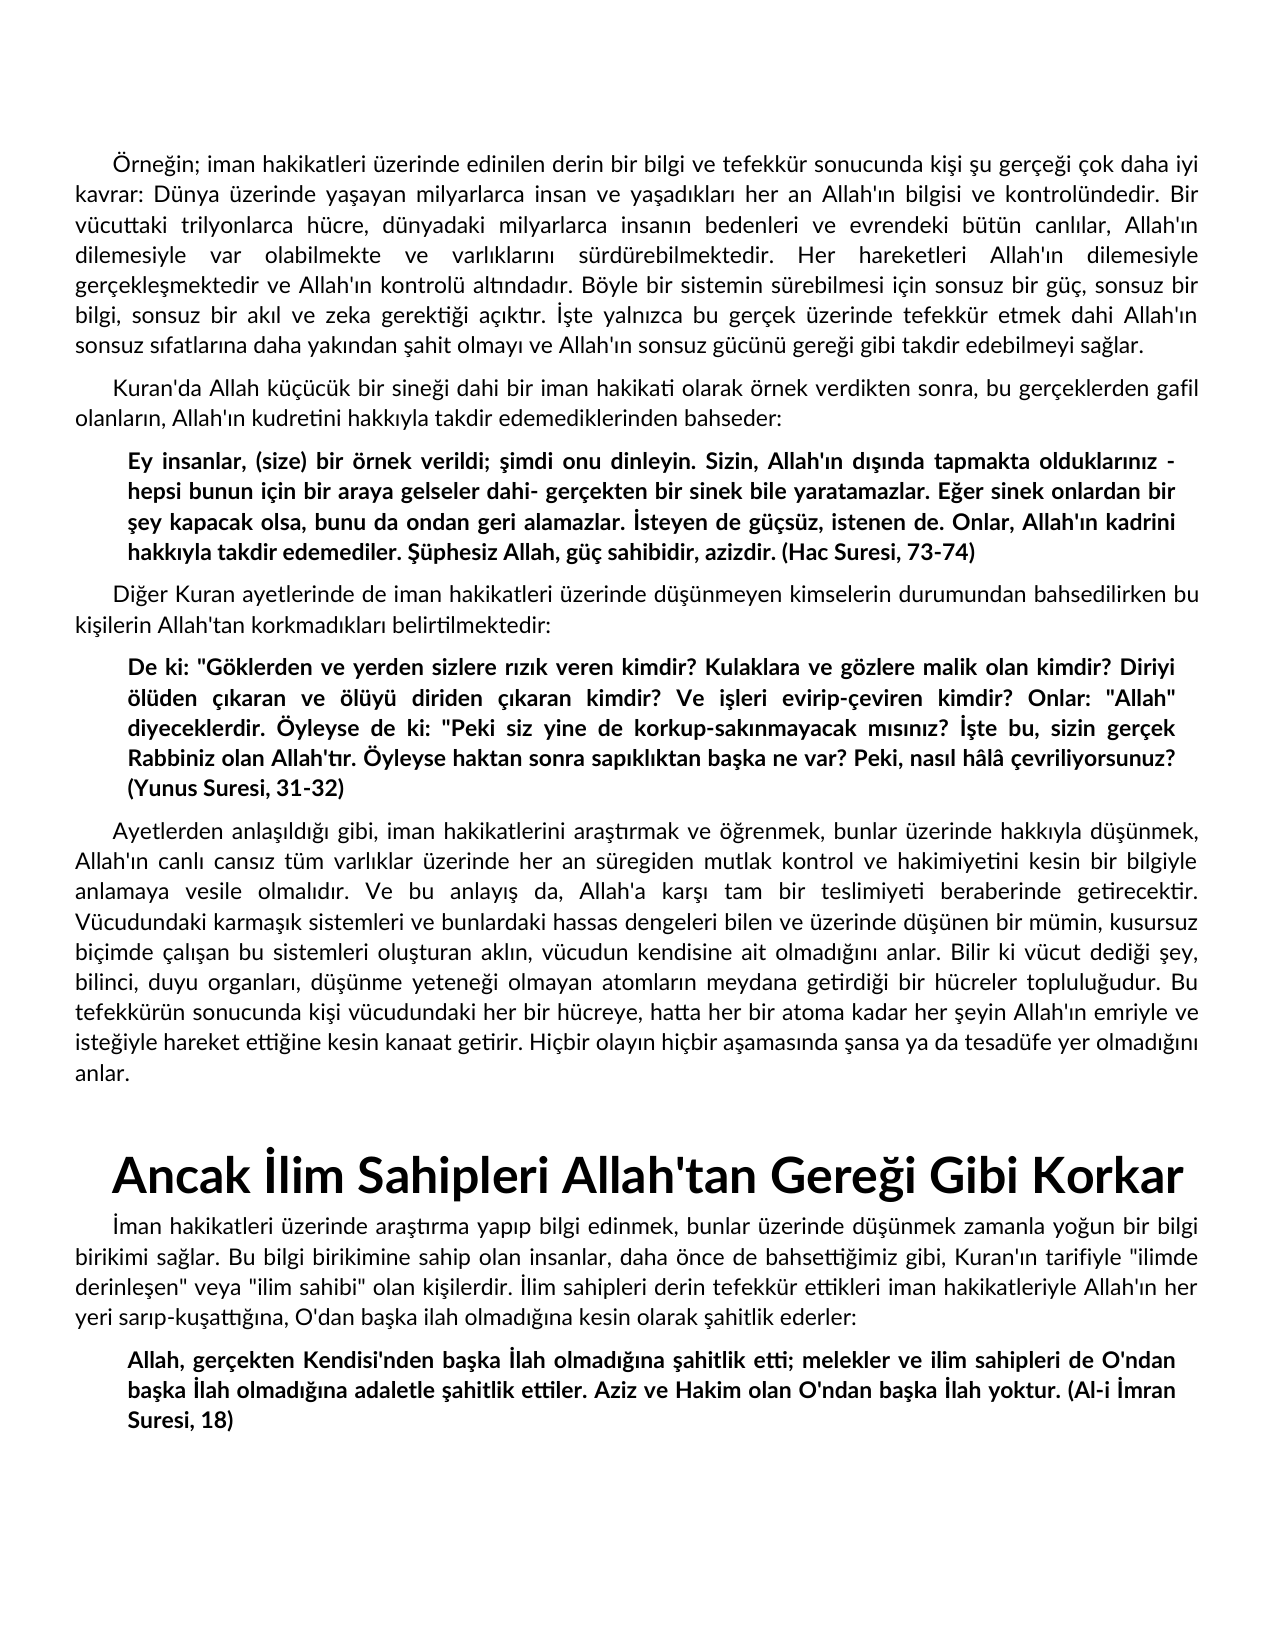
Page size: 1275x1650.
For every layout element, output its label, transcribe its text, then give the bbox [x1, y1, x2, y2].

text İman hakikatleri üzerinde araştırma yapıp bilgi edinmek, bunlar üzerinde düşünmek zamanla yoğun bir bilgi birikimi sağlar. Bu bilgi birikimine sahip olan insanlar, daha önce de bahsettiğimiz gibi, Kuran'ın tarifiyle "ilimde derinleşen" veya "ilim sahibi" olan kişilerdir. İlim sahipleri derin tefekkür ettikleri iman hakikatleriyle Allah'ın her yeri sarıp-kuşattığına, O'dan başka ilah olmadığına kesin olarak şahitlik ederler: [75, 1212, 1200, 1330]
text Örneğin; iman hakikatleri üzerinde edinilen derin bir bilgi ve tefekkür sonucunda kişi şu gerçeği çok daha iyi kavrar: Dünya üzerinde yaşayan milyarlarca insan ve yaşadıkları her an Allah'ın bilgisi ve kontrolündedir. Bir vücuttaki trilyonlarca hücre, dünyadaki milyarlarca insanın bedenleri ve evrendeki bütün canlılar, Allah'ın dilemesiyle var olabilmekte ve varlıklarını sürdürebilmektedir. Her hareketleri Allah'ın dilemesiyle gerçekleşmektedir ve Allah'ın kontrolü altındadır. Böyle bir sistemin sürebilmesi için sonsuz bir güç, sonsuz bir bilgi, sonsuz bir akıl ve zeka gerektiği açıktır. İşte yalnızca bu gerçek üzerinde tefekkür etmek dahi Allah'ın sonsuz sıfatlarına daha yakından şahit olmayı ve Allah'ın sonsuz gücünü gereği gibi takdir edebilmeyi sağlar. [75, 150, 1200, 359]
text Ey insanlar, (size) bir örnek verildi; şimdi onu dinleyin. Sizin, Allah'ın dışında tapmakta olduklarınız -hepsi bunun için bir araya gelseler dahi- gerçekten bir sinek bile yaratamazlar. Eğer sinek onlardan bir şey kapacak olsa, bunu da ondan geri alamazlar. İsteyen de güçsüz, istenen de. Onlar, Allah'ın kadrini hakkıyla takdir edemediler. Şüphesiz Allah, güç sahibidir, azizdir. (Hac Suresi, 73-74) [127, 447, 1177, 565]
text Kuran'da Allah küçücük bir sineği dahi bir iman hakikati olarak örnek verdikten sonra, bu gerçeklerden gafil olanların, Allah'ın kudretini hakkıyla takdir edemediklerinden bahseder: [75, 374, 1200, 432]
text Ayetlerden anlaşıldığı gibi, iman hakikatlerini araştırmak ve öğrenmek, bunlar üzerinde hakkıyla düşünmek, Allah'ın canlı cansız tüm varlıklar üzerinde her an süregiden mutlak kontrol ve hakimiyetini kesin bir bilgiyle anlamaya vesile olmalıdır. Ve bu anlayış da, Allah'a karşı tam bir teslimiyeti beraberinde getirecektir. Vücudundaki karmaşık sistemleri ve bunlardaki hassas dengeleri bilen ve üzerinde düşünen bir mümin, kusursuz biçimde çalışan bu sistemleri oluşturan aklın, vücudun kendisine ait olmadığını anlar. Bilir ki vücut dediği şey, bilinci, duyu organları, düşünme yeteneği olmayan atomların meydana getirdiği bir hücreler topluluğudur. Bu tefekkürün sonucunda kişi vücudundaki her bir hücreye, hatta her bir atoma kadar her şeyin Allah'ın emriyle ve isteğiyle hareket ettiğine kesin kanaat getirir. Hiçbir olayın hiçbir aşamasında şansa ya da tesadüfe yer olmadığını anlar. [75, 817, 1200, 1086]
text De ki: "Göklerden ve yerden sizlere rızık veren kimdir? Kulaklara ve gözlere malik olan kimdir? Diriyi ölüden çıkaran ve ölüyü diriden çıkaran kimdir? Ve işleri evirip-çeviren kimdir? Onlar: "Allah" diyeceklerdir. Öyleyse de ki: "Peki siz yine de korkup-sakınmayacak mısınız? İşte bu, sizin gerçek Rabbiniz olan Allah'tır. Öyleyse haktan sonra sapıklıktan başka ne var? Peki, nasıl hâlâ çevriliyorsunuz? (Yunus Suresi, 31-32) [127, 653, 1177, 801]
subtitle Ancak İlim Sahipleri Allah'tan Gereği Gibi Korkar [112, 1144, 1200, 1204]
text Diğer Kuran ayetlerinde de iman hakikatleri üzerinde düşünmeyen kimselerin durumundan bahsedilirken bu kişilerin Allah'tan korkmadıkları belirtilmektedir: [75, 580, 1200, 638]
text Allah, gerçekten Kendisi'nden başka İlah olmadığına şahitlik etti; melekler ve ilim sahipleri de O'ndan başka İlah olmadığına adaletle şahitlik ettiler. Aziz ve Hakim olan O'ndan başka İlah yoktur. (Al-i İmran Suresi, 18) [127, 1345, 1177, 1433]
